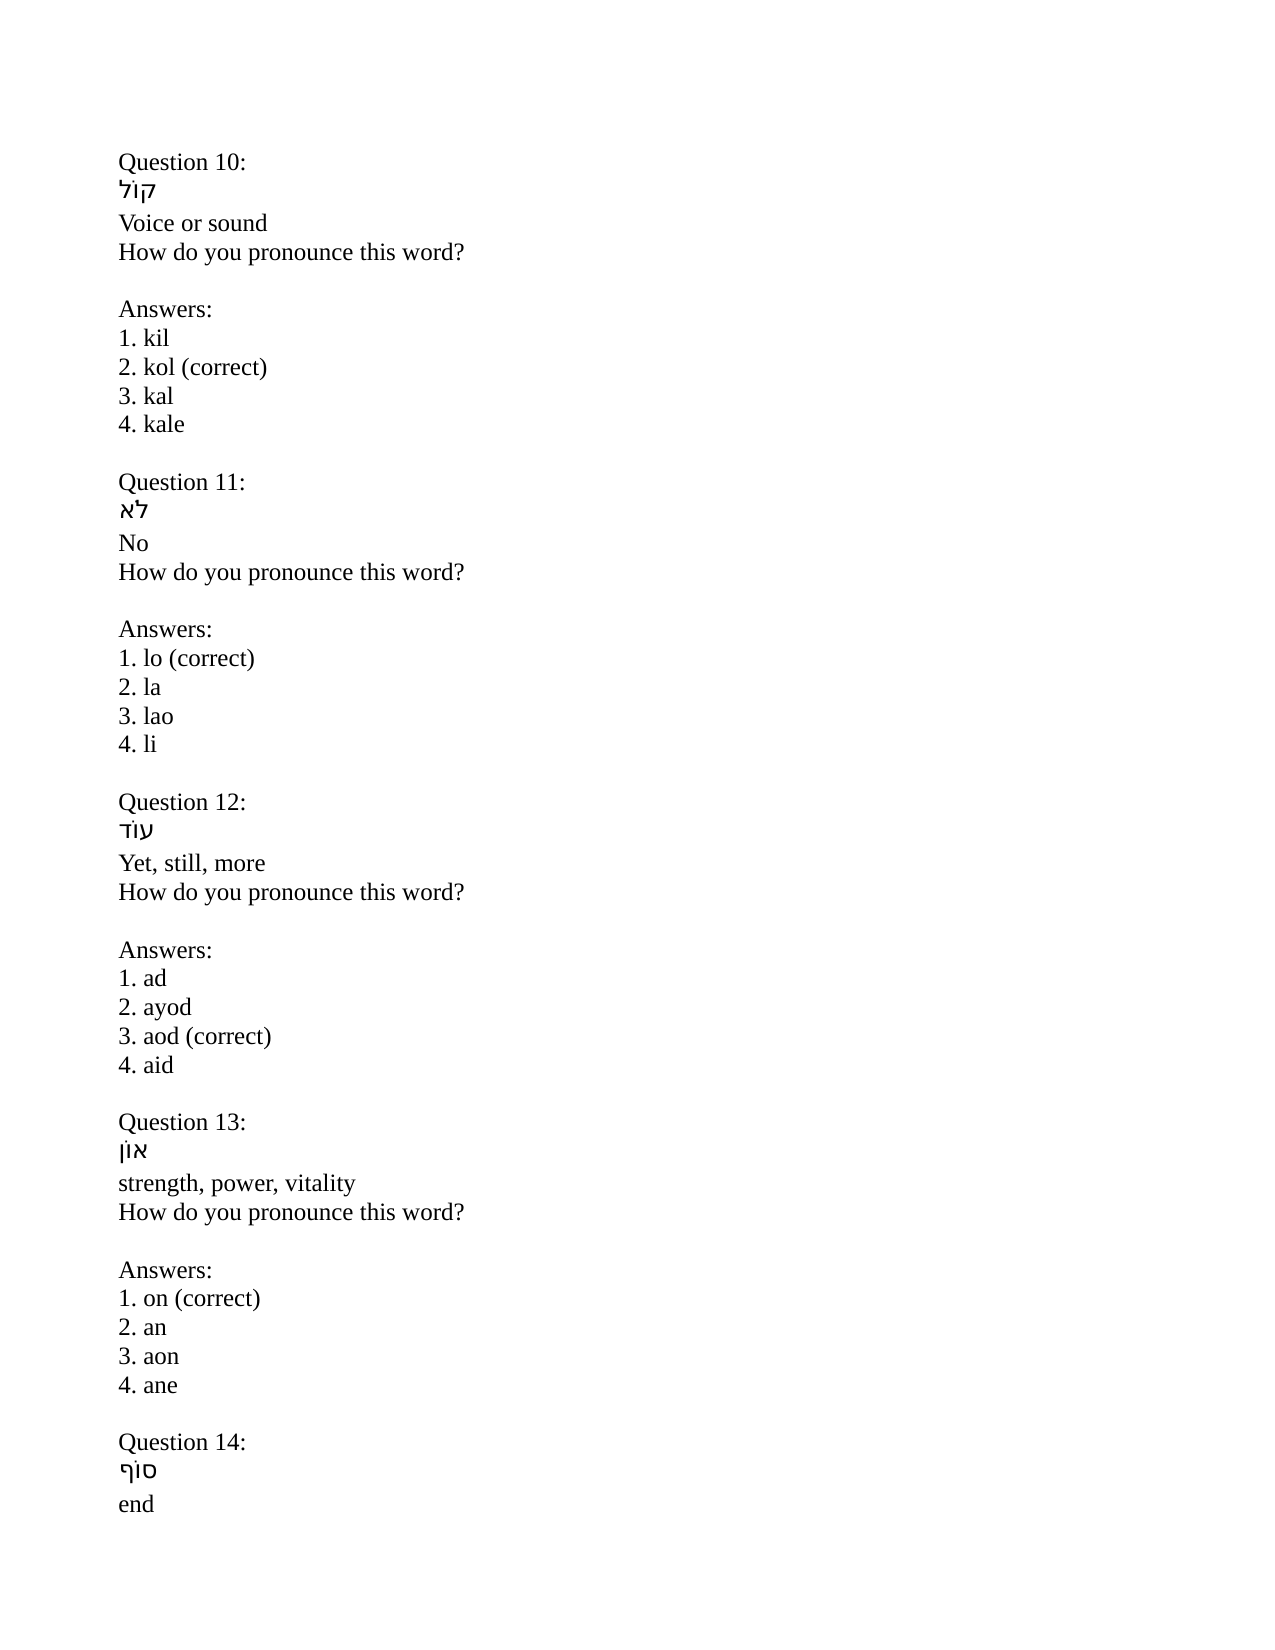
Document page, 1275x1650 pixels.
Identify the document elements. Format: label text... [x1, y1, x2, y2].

text 4. kale [118, 409, 1157, 438]
text 2. ayod [118, 992, 1157, 1021]
text עוֹד [118, 816, 1157, 848]
text 4. ane [118, 1370, 1157, 1398]
text How do you pronounce this word? [118, 877, 1157, 906]
text Answers: [118, 614, 1157, 643]
text How do you pronounce this word? [118, 557, 1157, 586]
text Answers: [118, 1255, 1157, 1283]
text Question 14: [118, 1427, 1157, 1456]
text 1. kil [118, 323, 1157, 352]
text 2. la [118, 672, 1157, 701]
text אוֹן [118, 1136, 1157, 1168]
text Question 12: [118, 787, 1157, 816]
text end [118, 1489, 1157, 1517]
text סוֹף [118, 1456, 1157, 1489]
text 2. an [118, 1312, 1157, 1341]
text Yet, still, more [118, 848, 1157, 877]
text No [118, 528, 1157, 557]
text 1. lo (correct) [118, 643, 1157, 672]
text Answers: [118, 294, 1157, 323]
text לֹא [118, 496, 1157, 528]
text Question 11: [118, 467, 1157, 496]
text 4. li [118, 729, 1157, 758]
text 1. on (correct) [118, 1283, 1157, 1312]
text Question 13: [118, 1107, 1157, 1136]
text 3. kal [118, 381, 1157, 409]
text 3. aod (correct) [118, 1021, 1157, 1050]
text Answers: [118, 935, 1157, 963]
text Voice or sound [118, 208, 1157, 237]
text 2. kol (correct) [118, 352, 1157, 381]
text Question 10: [118, 147, 1157, 176]
text How do you pronounce this word? [118, 1197, 1157, 1226]
text strength, power, vitality [118, 1168, 1157, 1197]
text 3. aon [118, 1341, 1157, 1370]
text 3. lao [118, 701, 1157, 729]
text 1. ad [118, 963, 1157, 992]
text קוֹל [118, 176, 1157, 208]
text 4. aid [118, 1050, 1157, 1078]
text How do you pronounce this word? [118, 237, 1157, 266]
